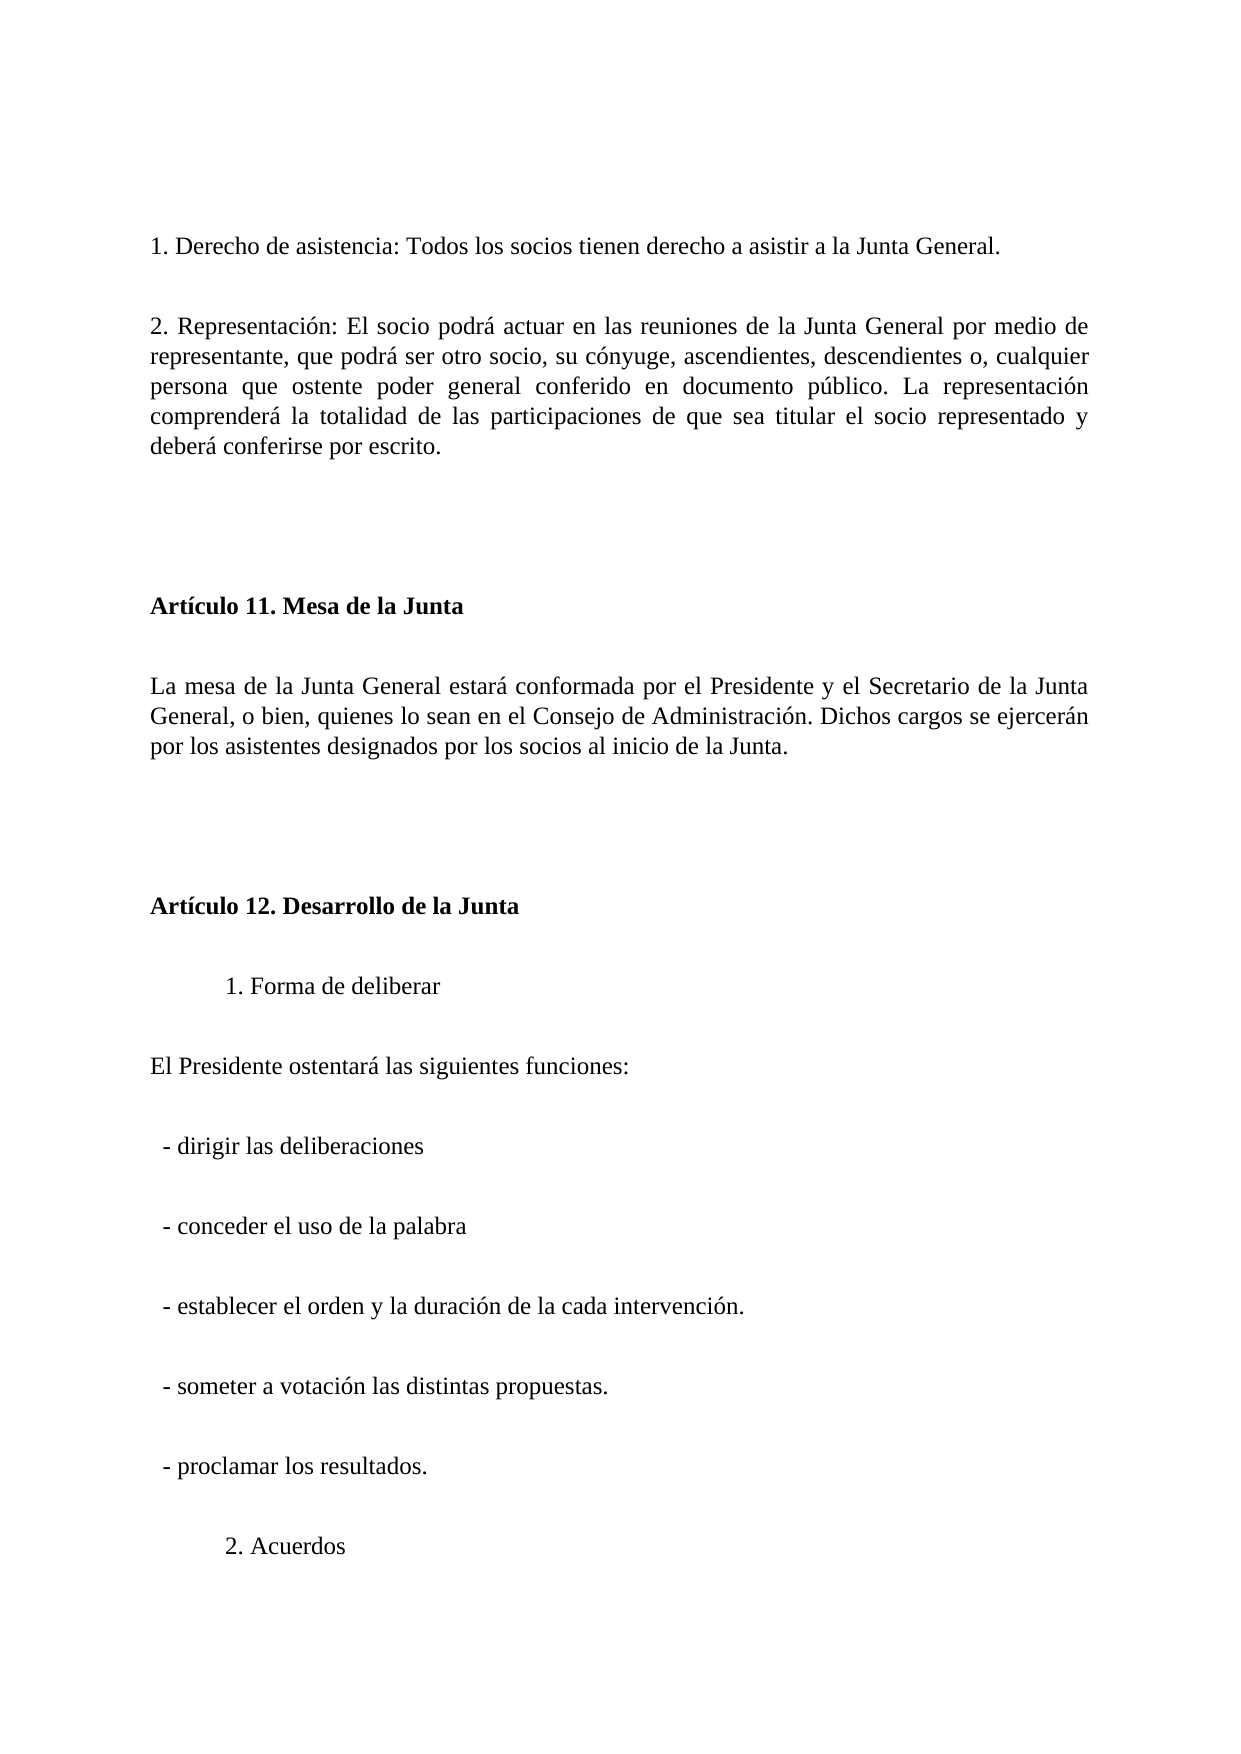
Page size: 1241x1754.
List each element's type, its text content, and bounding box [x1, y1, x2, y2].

text - dirigir las deliberaciones [150, 1130, 1090, 1160]
text Artículo 11. Mesa de la Junta [150, 590, 1090, 620]
text - conceder el uso de la palabra [150, 1210, 1090, 1240]
text - establecer el orden y la duración de la cada intervención. [150, 1290, 1090, 1320]
text - someter a votación las distintas propuestas. [150, 1370, 1090, 1400]
text 1. Forma de deliberar [150, 970, 1090, 1000]
text Artículo 12. Desarrollo de la Junta [150, 890, 1090, 920]
text 2. Acuerdos [150, 1530, 1090, 1560]
text 1. Derecho de asistencia: Todos los socios tienen derecho a asistir a la Junta General. [150, 230, 1090, 260]
text 2. Representación: El socio podrá actuar en las reuniones de la Junta General por medio de representante, que podrá ser otro socio, su cónyuge, ascendientes, descendientes o, cualquier persona que ostente poder general conferido en documento público. La representación comprenderá la totalidad de las participaciones de que sea titular el socio representado y deberá conferirse por escrito. [150, 310, 1090, 460]
text El Presidente ostentará las siguientes funciones: [150, 1050, 1090, 1080]
text - proclamar los resultados. [150, 1450, 1090, 1480]
text La mesa de la Junta General estará conformada por el Presidente y el Secretario de la Junta General, o bien, quienes lo sean en el Consejo de Administración. Dichos cargos se ejercerán por los asistentes designados por los socios al inicio de la Junta. [150, 670, 1090, 760]
